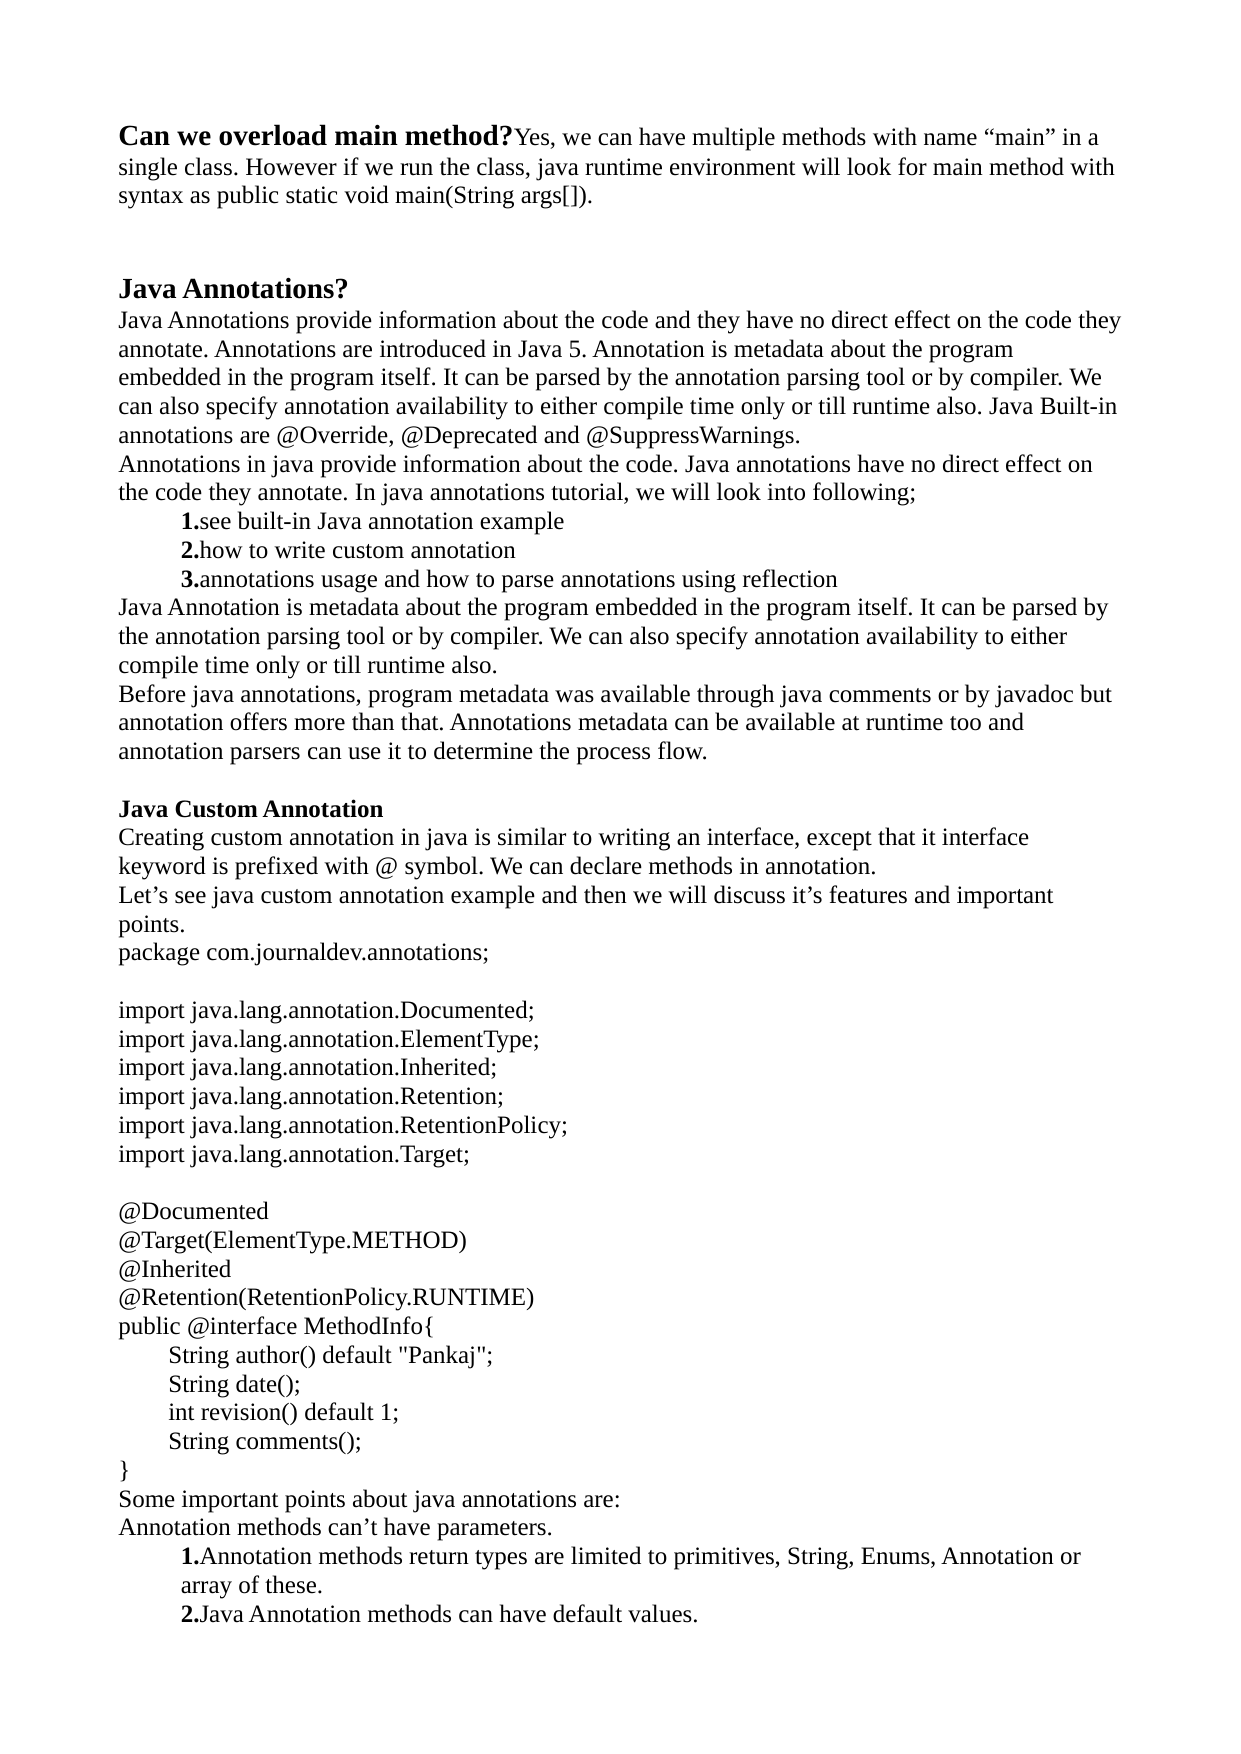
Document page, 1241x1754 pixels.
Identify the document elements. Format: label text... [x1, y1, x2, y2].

text String comments(); [118, 1426, 1122, 1455]
text import java.lang.annotation.RetentionPolicy; [118, 1110, 1122, 1139]
text Annotation methods can’t have parameters. [118, 1512, 1122, 1541]
list Annotation methods return types are limited to primitives, String, Enums, Annotation or array of these. [118, 1541, 1122, 1599]
text import java.lang.annotation.ElementType; [118, 1024, 1122, 1052]
text Let’s see java custom annotation example and then we will discuss it’s features and important points. [118, 880, 1122, 937]
text int revision() default 1; [118, 1397, 1122, 1426]
text Before java annotations, program metadata was available through java comments or by javadoc but annotation offers more than that. Annotations metadata can be available at runtime too and annotation parsers can use it to determine the process flow. [118, 679, 1122, 765]
list how to write custom annotation [118, 535, 1122, 564]
text Can we overload main method?Yes, we can have multiple methods with name “main” in a single class. However if we run the class, java runtime environment will look for main method with syntax as public static void main(String args[]). [118, 118, 1122, 209]
text Java Custom Annotation [118, 794, 1122, 822]
text } [118, 1455, 1122, 1484]
text Java Annotations provide information about the code and they have no direct effect on the code they annotate. Annotations are introduced in Java 5. Annotation is metadata about the program embedded in the program itself. It can be parsed by the annotation parsing tool or by compiler. We can also specify annotation availability to either compile time only or till runtime also. Java Built-in annotations are @Override, @Deprecated and @SuppressWarnings. [118, 305, 1122, 449]
text import java.lang.annotation.Target; [118, 1139, 1122, 1167]
text Java Annotation is metadata about the program embedded in the program itself. It can be parsed by the annotation parsing tool or by compiler. We can also specify annotation availability to either compile time only or till runtime also. [118, 592, 1122, 679]
text @Documented [118, 1196, 1122, 1225]
text Annotations in java provide information about the code. Java annotations have no direct effect on the code they annotate. In java annotations tutorial, we will look into following; [118, 449, 1122, 506]
list see built-in Java annotation example [118, 506, 1122, 535]
text import java.lang.annotation.Retention; [118, 1081, 1122, 1110]
text package com.journaldev.annotations; [118, 937, 1122, 966]
text Java Annotations? [118, 271, 1122, 305]
text import java.lang.annotation.Inherited; [118, 1052, 1122, 1081]
text Some important points about java annotations are: [118, 1484, 1122, 1512]
text @Inherited [118, 1254, 1122, 1282]
text @Retention(RetentionPolicy.RUNTIME) [118, 1282, 1122, 1311]
list annotations usage and how to parse annotations using reflection [118, 564, 1122, 592]
text import java.lang.annotation.Documented; [118, 995, 1122, 1024]
text String date(); [118, 1369, 1122, 1397]
text Creating custom annotation in java is similar to writing an interface, except that it interface keyword is prefixed with @ symbol. We can declare methods in annotation. [118, 822, 1122, 880]
text String author() default "Pankaj"; [118, 1340, 1122, 1369]
text public @interface MethodInfo{ [118, 1311, 1122, 1340]
text @Target(ElementType.METHOD) [118, 1225, 1122, 1254]
list Java Annotation methods can have default values. [118, 1599, 1122, 1627]
